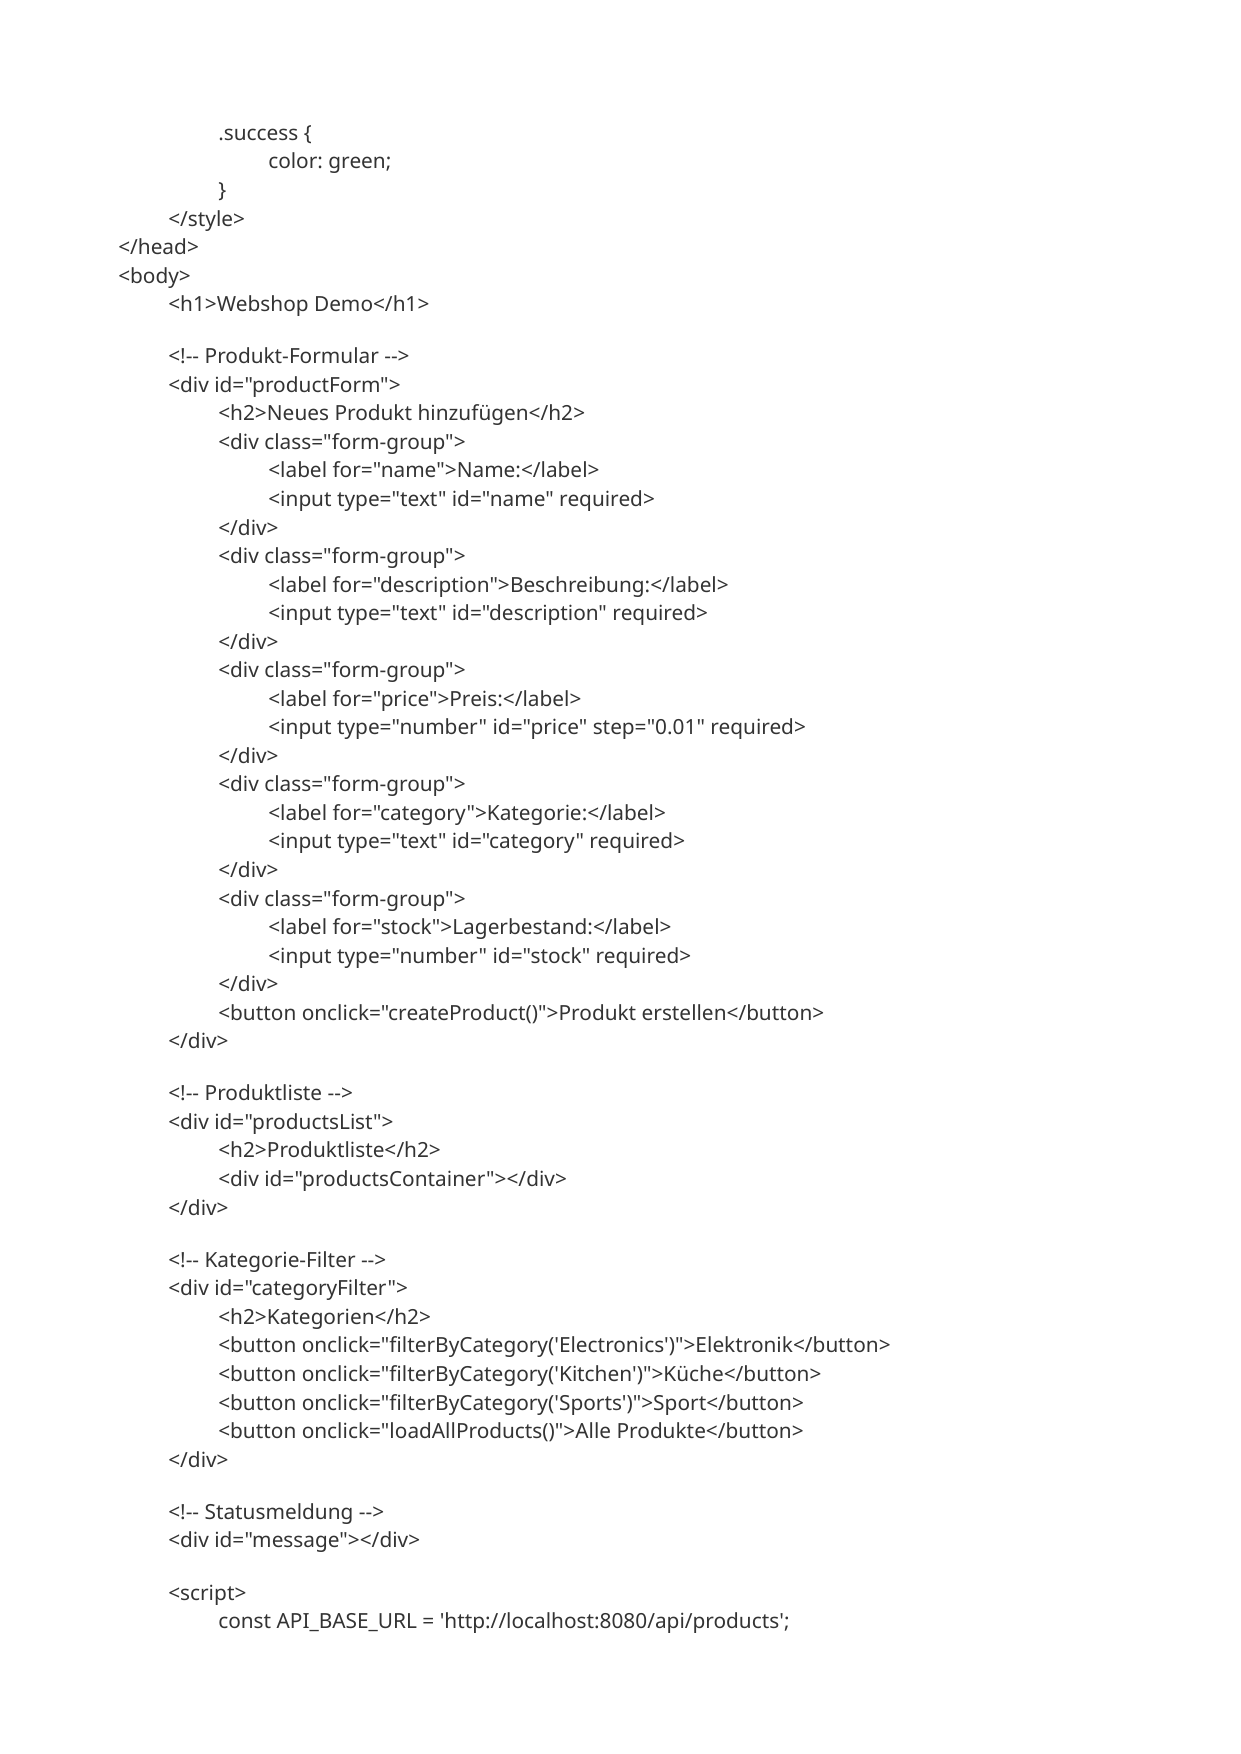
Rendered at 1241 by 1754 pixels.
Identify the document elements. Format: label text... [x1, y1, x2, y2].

text <button onclick="loadAllProducts()">Alle Produkte</button> [118, 1416, 1122, 1445]
text <label for="stock">Lagerbestand:</label> [118, 912, 1122, 941]
text <div id="message"></div> [118, 1525, 1122, 1554]
text <div class="form-group"> [118, 769, 1122, 798]
text .success { [118, 118, 1122, 147]
text </div> [118, 855, 1122, 884]
text <div class="form-group"> [118, 427, 1122, 456]
text </div> [118, 1445, 1122, 1473]
text color: green; [118, 147, 1122, 175]
text <label for="name">Name:</label> [118, 456, 1122, 484]
text <!-- Produktliste --> [118, 1078, 1122, 1107]
text } [118, 175, 1122, 204]
text <button onclick="createProduct()">Produkt erstellen</button> [118, 998, 1122, 1026]
text <body> [118, 261, 1122, 289]
text <h1>Webshop Demo</h1> [118, 289, 1122, 318]
text <input type="text" id="name" required> [118, 484, 1122, 513]
text <h2>Produktliste</h2> [118, 1136, 1122, 1164]
text <input type="text" id="description" required> [118, 598, 1122, 627]
text <button onclick="filterByCategory('Kitchen')">Küche</button> [118, 1359, 1122, 1388]
text </style> [118, 204, 1122, 232]
text <!-- Kategorie-Filter --> [118, 1245, 1122, 1273]
text <input type="number" id="stock" required> [118, 941, 1122, 969]
text <div id="productForm"> [118, 370, 1122, 398]
text </div> [118, 1026, 1122, 1055]
text </div> [118, 627, 1122, 655]
text <div class="form-group"> [118, 884, 1122, 912]
text <h2>Neues Produkt hinzufügen</h2> [118, 398, 1122, 427]
text <label for="category">Kategorie:</label> [118, 798, 1122, 827]
text </div> [118, 513, 1122, 541]
text </div> [118, 969, 1122, 998]
text const API_BASE_URL = 'http://localhost:8080/api/products'; [118, 1606, 1122, 1635]
text <label for="price">Preis:</label> [118, 684, 1122, 712]
text </div> [118, 741, 1122, 769]
text <input type="number" id="price" step="0.01" required> [118, 712, 1122, 741]
text <button onclick="filterByCategory('Electronics')">Elektronik</button> [118, 1331, 1122, 1359]
text <div class="form-group"> [118, 655, 1122, 684]
text <h2>Kategorien</h2> [118, 1302, 1122, 1331]
text <div id="productsList"> [118, 1107, 1122, 1136]
text <!-- Produkt-Formular --> [118, 341, 1122, 370]
text <!-- Statusmeldung --> [118, 1497, 1122, 1525]
text <label for="description">Beschreibung:</label> [118, 570, 1122, 598]
text <div id="productsContainer"></div> [118, 1164, 1122, 1193]
text <div id="categoryFilter"> [118, 1273, 1122, 1302]
text </div> [118, 1193, 1122, 1221]
text <button onclick="filterByCategory('Sports')">Sport</button> [118, 1388, 1122, 1416]
text <script> [118, 1578, 1122, 1606]
text <div class="form-group"> [118, 541, 1122, 570]
text <input type="text" id="category" required> [118, 827, 1122, 855]
text </head> [118, 232, 1122, 261]
